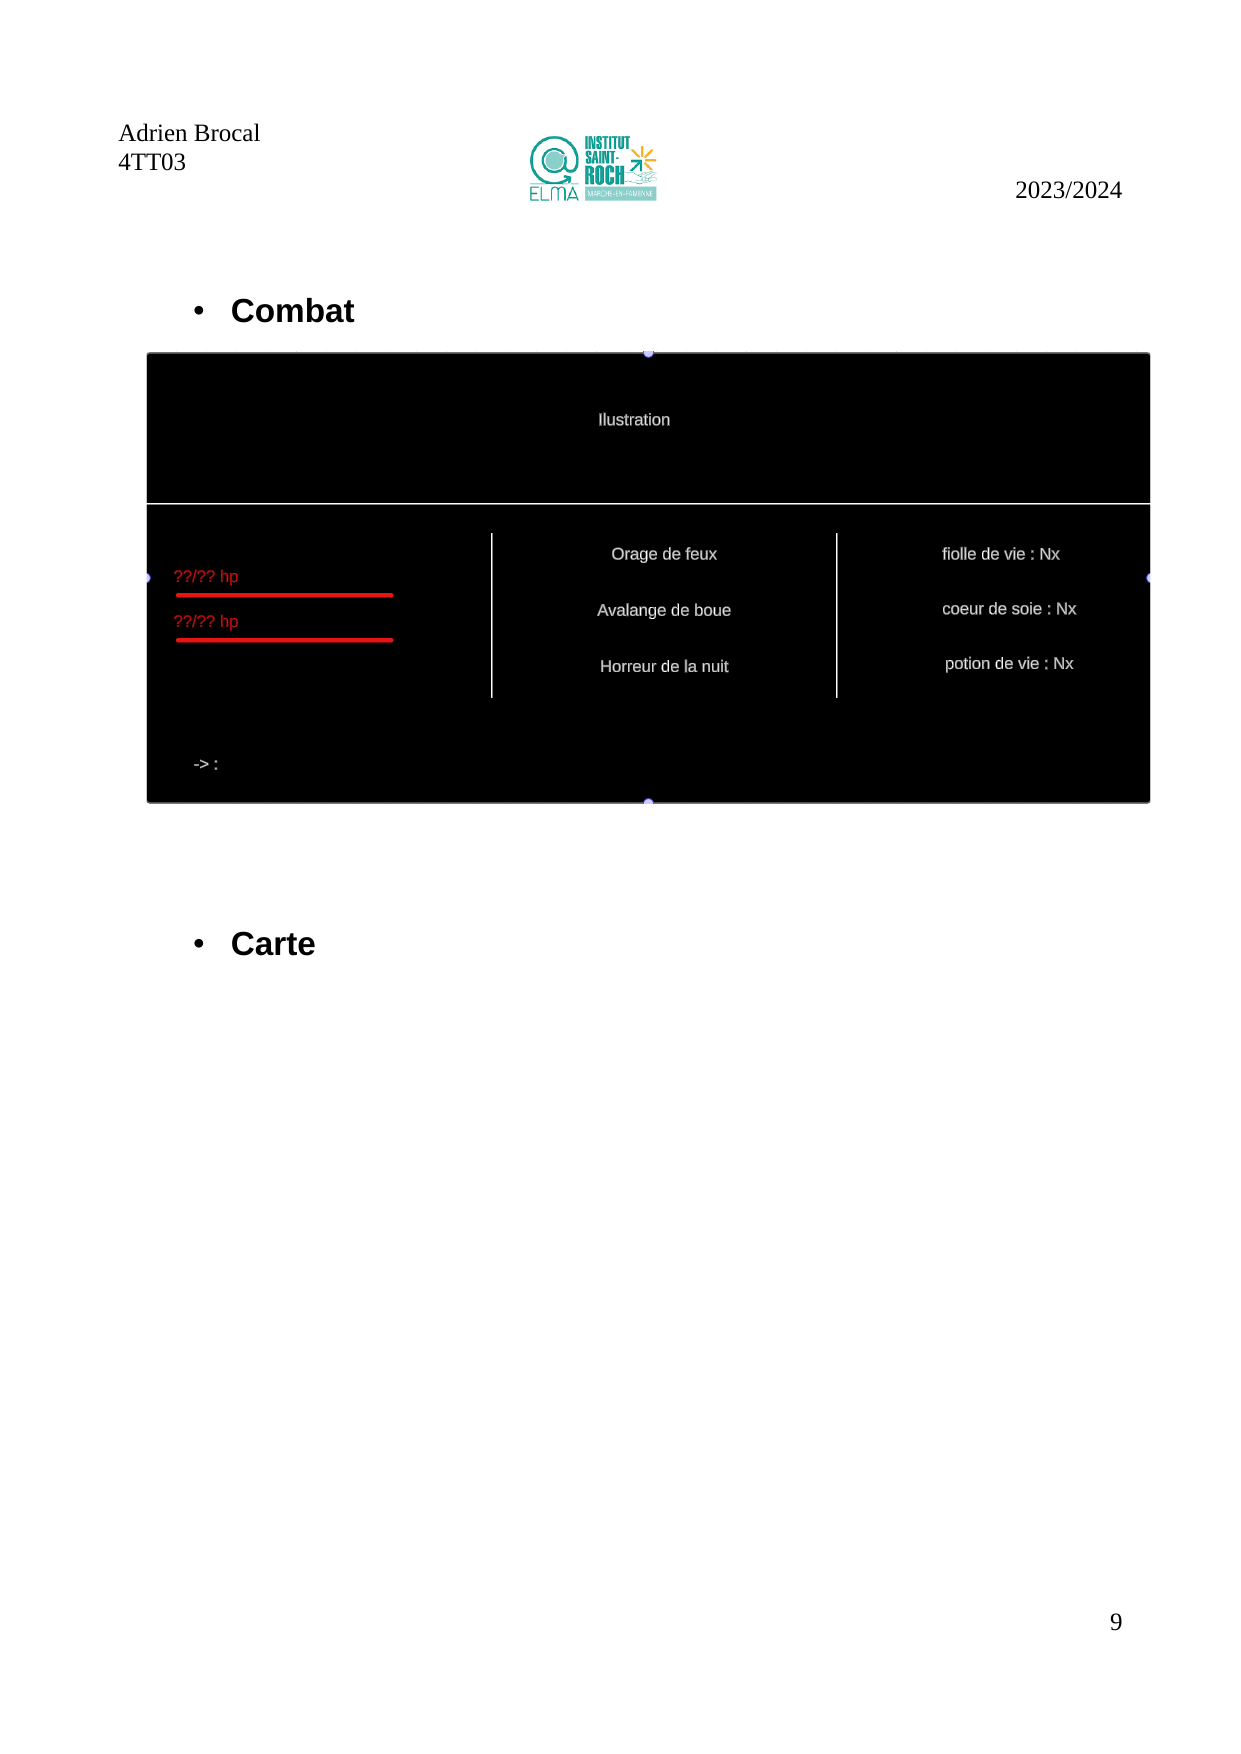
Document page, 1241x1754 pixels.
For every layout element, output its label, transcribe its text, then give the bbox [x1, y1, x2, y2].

picture [511, 86, 664, 240]
subtitle Combat [193, 291, 1122, 330]
subtitle Carte [193, 924, 1122, 963]
picture [146, 351, 1151, 804]
